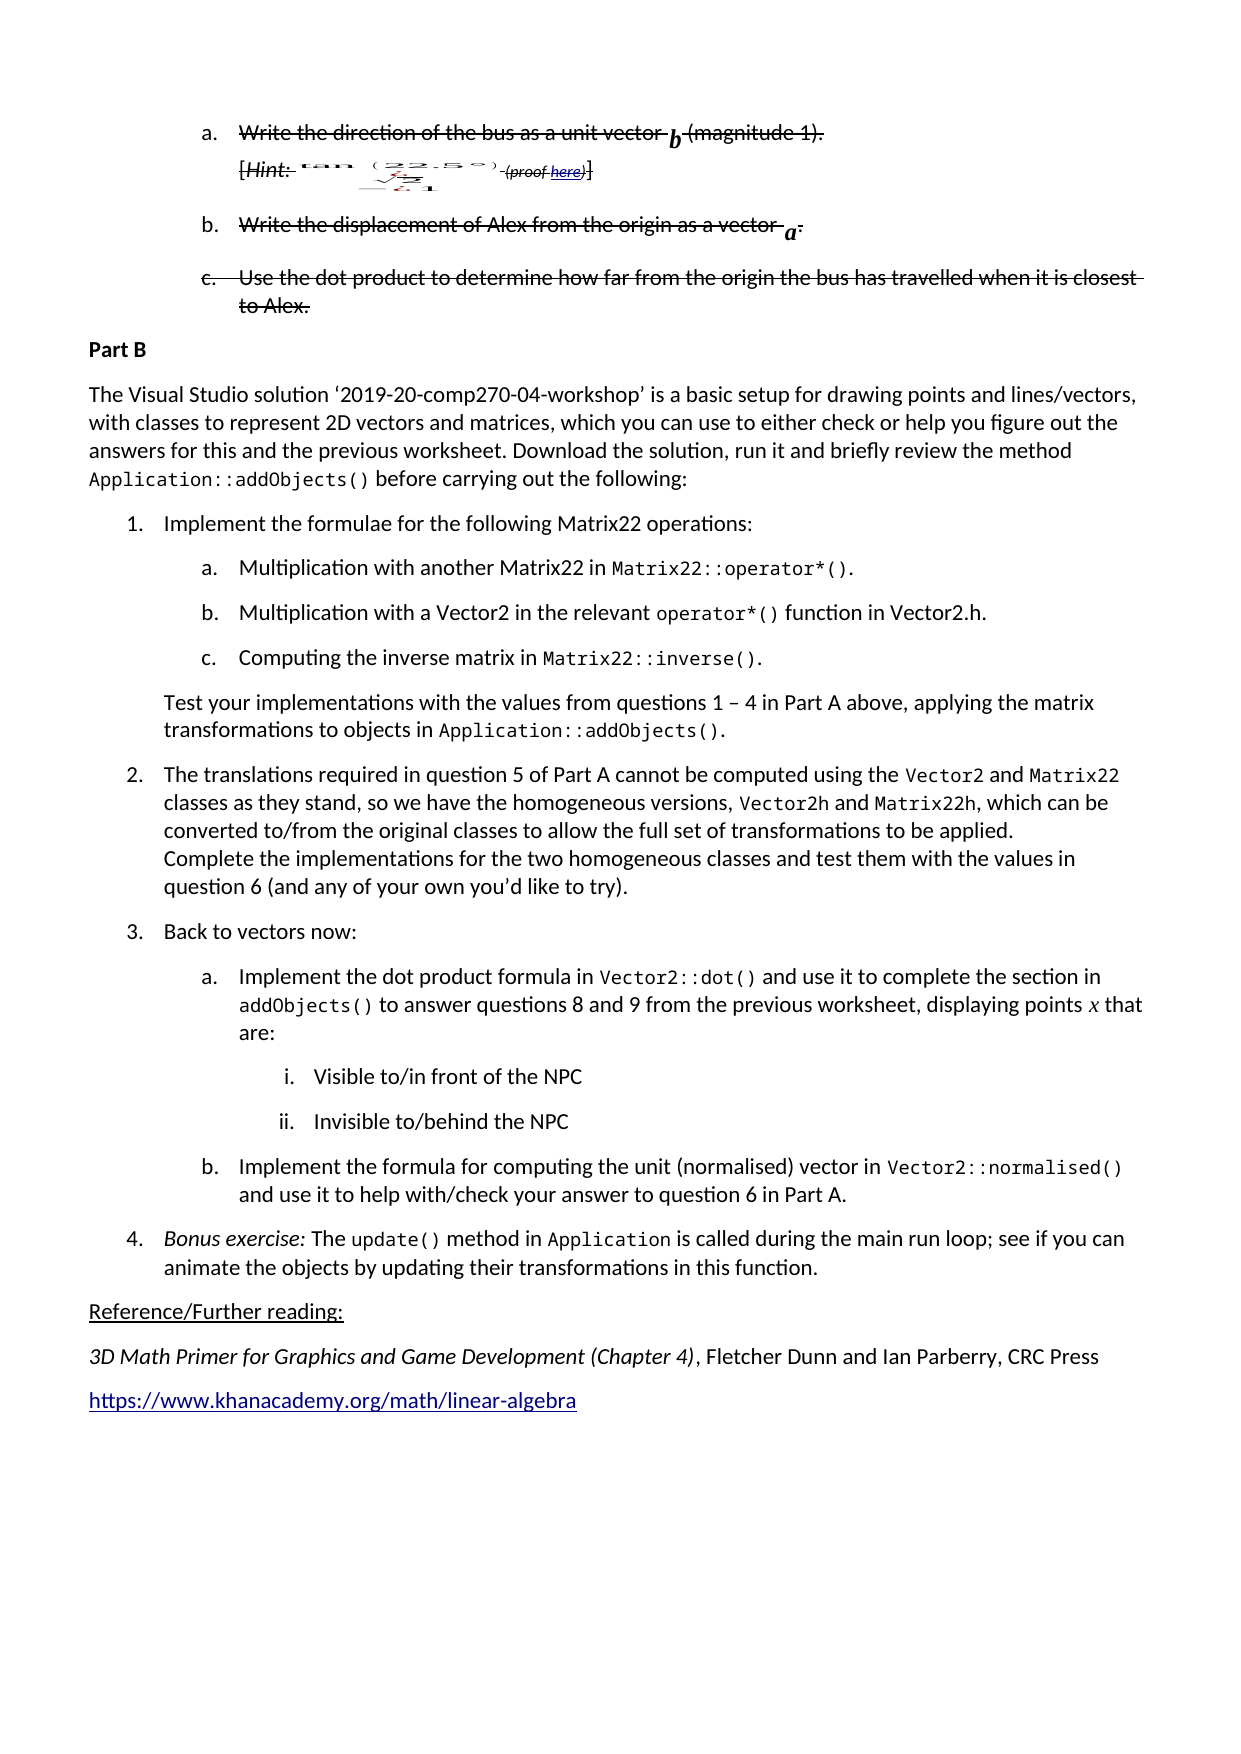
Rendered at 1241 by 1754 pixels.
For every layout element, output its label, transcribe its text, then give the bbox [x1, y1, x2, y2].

list Write the displacement of Alex from the origin as a vector . [201, 210, 1152, 246]
list Computing the inverse matrix in Matrix22::inverse(). [201, 643, 1152, 671]
list Invisible to/behind the NPC [295, 1107, 1152, 1135]
text Reference/Further reading: [89, 1297, 1152, 1325]
list Implement the formula for computing the unit (normalised) vector in Vector2::normalised() and use it to help with/check your answer to question 6 in Part A. [201, 1152, 1152, 1208]
list Test your implementations with the values from questions 1 – 4 in Part A above, applying the matrix transformations to objects in Application::addObjects(). [164, 688, 1152, 744]
list Use the dot product to determine how far from the origin the bus has travelled when it is closest to Alex. [201, 263, 1152, 319]
list The translations required in question 5 of Part A cannot be computed using the Vector2 and Matrix22 classes as they stand, so we have the homogeneous versions, Vector2h and Matrix22h, which can be converted to/from the original classes to allow the full set of transformations to be applied. Complete the implementations for the two homogeneous classes and test them with the values in question 6 (and any of your own you’d like to try). [126, 760, 1152, 900]
text https://www.khanacademy.org/math/linear-algebra [89, 1387, 1152, 1415]
list Implement the dot product formula in Vector2::dot() and use it to complete the section in addObjects() to answer questions 8 and 9 from the previous worksheet, displaying points x that are: [201, 962, 1152, 1046]
list Multiplication with another Matrix22 in Matrix22::operator*(). [201, 553, 1152, 582]
list Back to vectors now: [126, 917, 1152, 945]
text Part B [89, 335, 1152, 363]
text The Visual Studio solution ‘2019-20-comp270-04-workshop’ is a basic setup for drawing points and lines/vectors, with classes to represent 2D vectors and matrices, which you can use to either check or help you figure out the answers for this and the previous worksheet. Download the solution, run it and briefly review the method Application::addObjects() before carrying out the following: [89, 380, 1152, 492]
list Bonus exercise: The update() method in Application is called during the main run loop; see if you can animate the objects by updating their transformations in this function. [126, 1224, 1152, 1281]
list Multiplication with a Vector2 in the relevant operator*() function in Vector2.h. [201, 598, 1152, 626]
list Visible to/in front of the NPC [295, 1062, 1152, 1091]
list Implement the formulae for the following Matrix22 operations: [126, 509, 1152, 537]
text 3D Math Primer for Graphics and Game Development (Chapter 4), Fletcher Dunn and Ian Parberry, CRC Press [89, 1342, 1152, 1370]
list Write the direction of the bus as a unit vector (magnitude 1). [Hint: (proof here)] [201, 118, 1152, 193]
